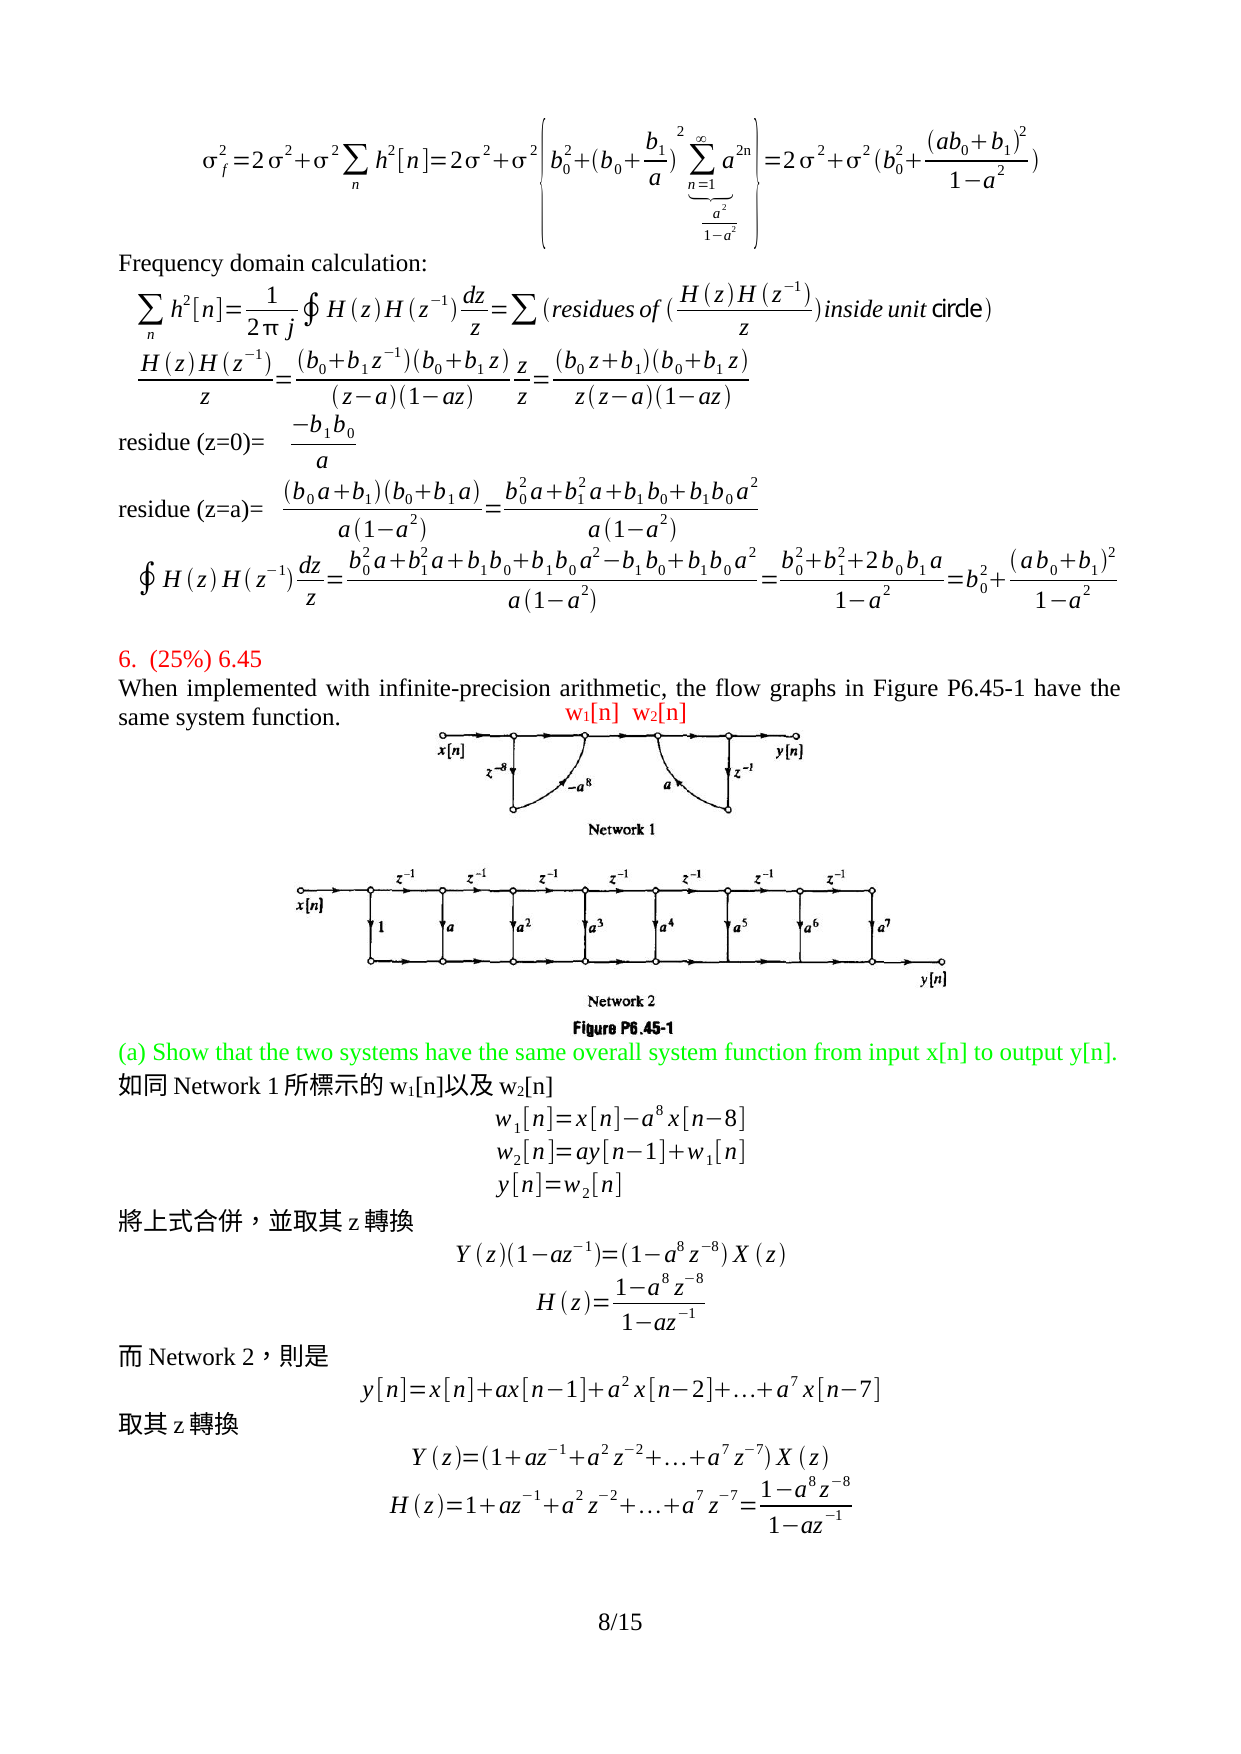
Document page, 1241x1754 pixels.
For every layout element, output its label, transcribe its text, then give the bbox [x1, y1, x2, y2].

picture [293, 730, 947, 1037]
text residue (z=0)= [118, 411, 1122, 473]
text Frequency domain calculation: [118, 248, 1122, 277]
text (a) Show that the two systems have the same overall system function from input x[n] to output y[n]. [118, 730, 1122, 1066]
text 而Network 2，則是 [118, 1336, 1122, 1372]
text When implemented with infinite-precision arithmetic, the flow graphs in Figure P6.45-1 have the same system function. [118, 673, 1122, 730]
text 如同Network 1所標示的w1[n]以及w2[n] [118, 1066, 1122, 1102]
text 將上式合併，並取其z轉換 [118, 1202, 1122, 1238]
text residue (z=a)= [118, 473, 1122, 544]
text 6. (25%) 6.45 [118, 644, 1122, 673]
text 取其z轉換 [118, 1404, 1122, 1440]
